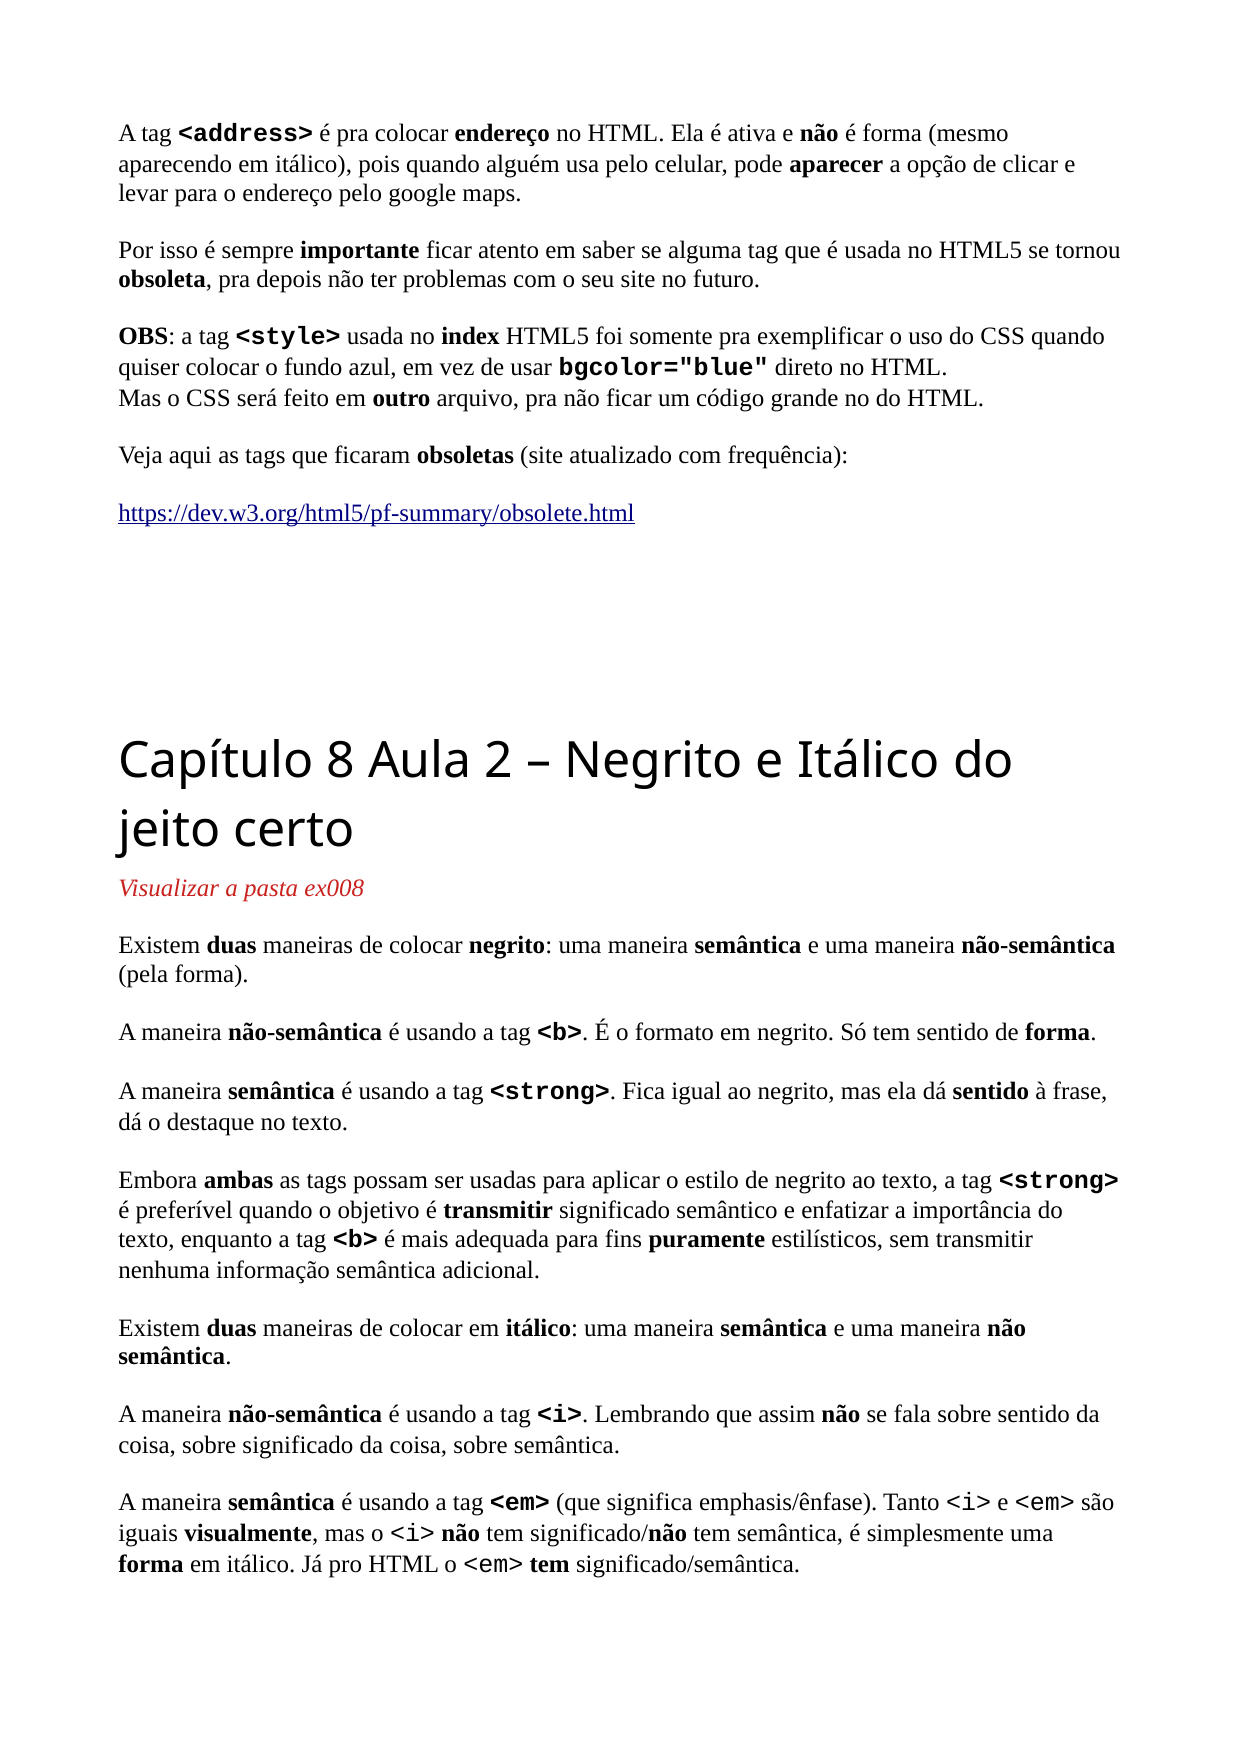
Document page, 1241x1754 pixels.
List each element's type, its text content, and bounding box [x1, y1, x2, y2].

text Embora ambas as tags possam ser usadas para aplicar o estilo de negrito ao texto, a tag <strong> é preferível quando o objetivo é transmitir significado semântico e enfatizar a importância do texto, enquanto a tag <b> é mais adequada para fins puramente estilísticos, sem transmitir nenhuma informação semântica adicional. [118, 1165, 1122, 1284]
text Existem duas maneiras de colocar negrito: uma maneira semântica e uma maneira não-semântica (pela forma). [118, 931, 1122, 988]
text A maneira não-semântica é usando a tag <b>. É o formato em negrito. Só tem sentido de forma. [118, 1017, 1122, 1048]
subtitle Capítulo 8 Aula 2 – Negrito e Itálico do jeito certo [118, 724, 1122, 861]
text OBS: a tag <style> usada no index HTML5 foi somente pra exemplificar o uso do CSS quando quiser colocar o fundo azul, em vez de usar bgcolor="blue" direto no HTML. [118, 321, 1122, 383]
text Existem duas maneiras de colocar em itálico: uma maneira semântica e uma maneira não semântica. [118, 1313, 1122, 1370]
text https://dev.w3.org/html5/pf-summary/obsolete.html [118, 498, 1122, 527]
text Mas o CSS será feito em outro arquivo, pra não ficar um código grande no do HTML. [118, 383, 1122, 412]
text Por isso é sempre importante ficar atento em saber se alguma tag que é usada no HTML5 se tornou obsoleta, pra depois não ter problemas com o seu site no futuro. [118, 235, 1122, 293]
text A tag <address> é pra colocar endereço no HTML. Ela é ativa e não é forma (mesmo aparecendo em itálico), pois quando alguém usa pelo celular, pode aparecer a opção de clicar e levar para o endereço pelo google maps. [118, 118, 1122, 206]
text A maneira semântica é usando a tag <strong>. Fica igual ao negrito, mas ela dá sentido à frase, dá o destaque no texto. [118, 1076, 1122, 1136]
text A maneira não-semântica é usando a tag <i>. Lembrando que assim não se fala sobre sentido da coisa, sobre significado da coisa, sobre semântica. [118, 1399, 1122, 1458]
text A maneira semântica é usando a tag <em> (que significa emphasis/ênfase). Tanto <i> e <em> são iguais visualmente, mas o <i> não tem significado/não tem semântica, é simplesmente uma forma em itálico. Já pro HTML o <em> tem significado/semântica. [118, 1487, 1122, 1580]
text Visualizar a pasta ex008 [118, 873, 1122, 902]
text Veja aqui as tags que ficaram obsoletas (site atualizado com frequência): [118, 441, 1122, 469]
